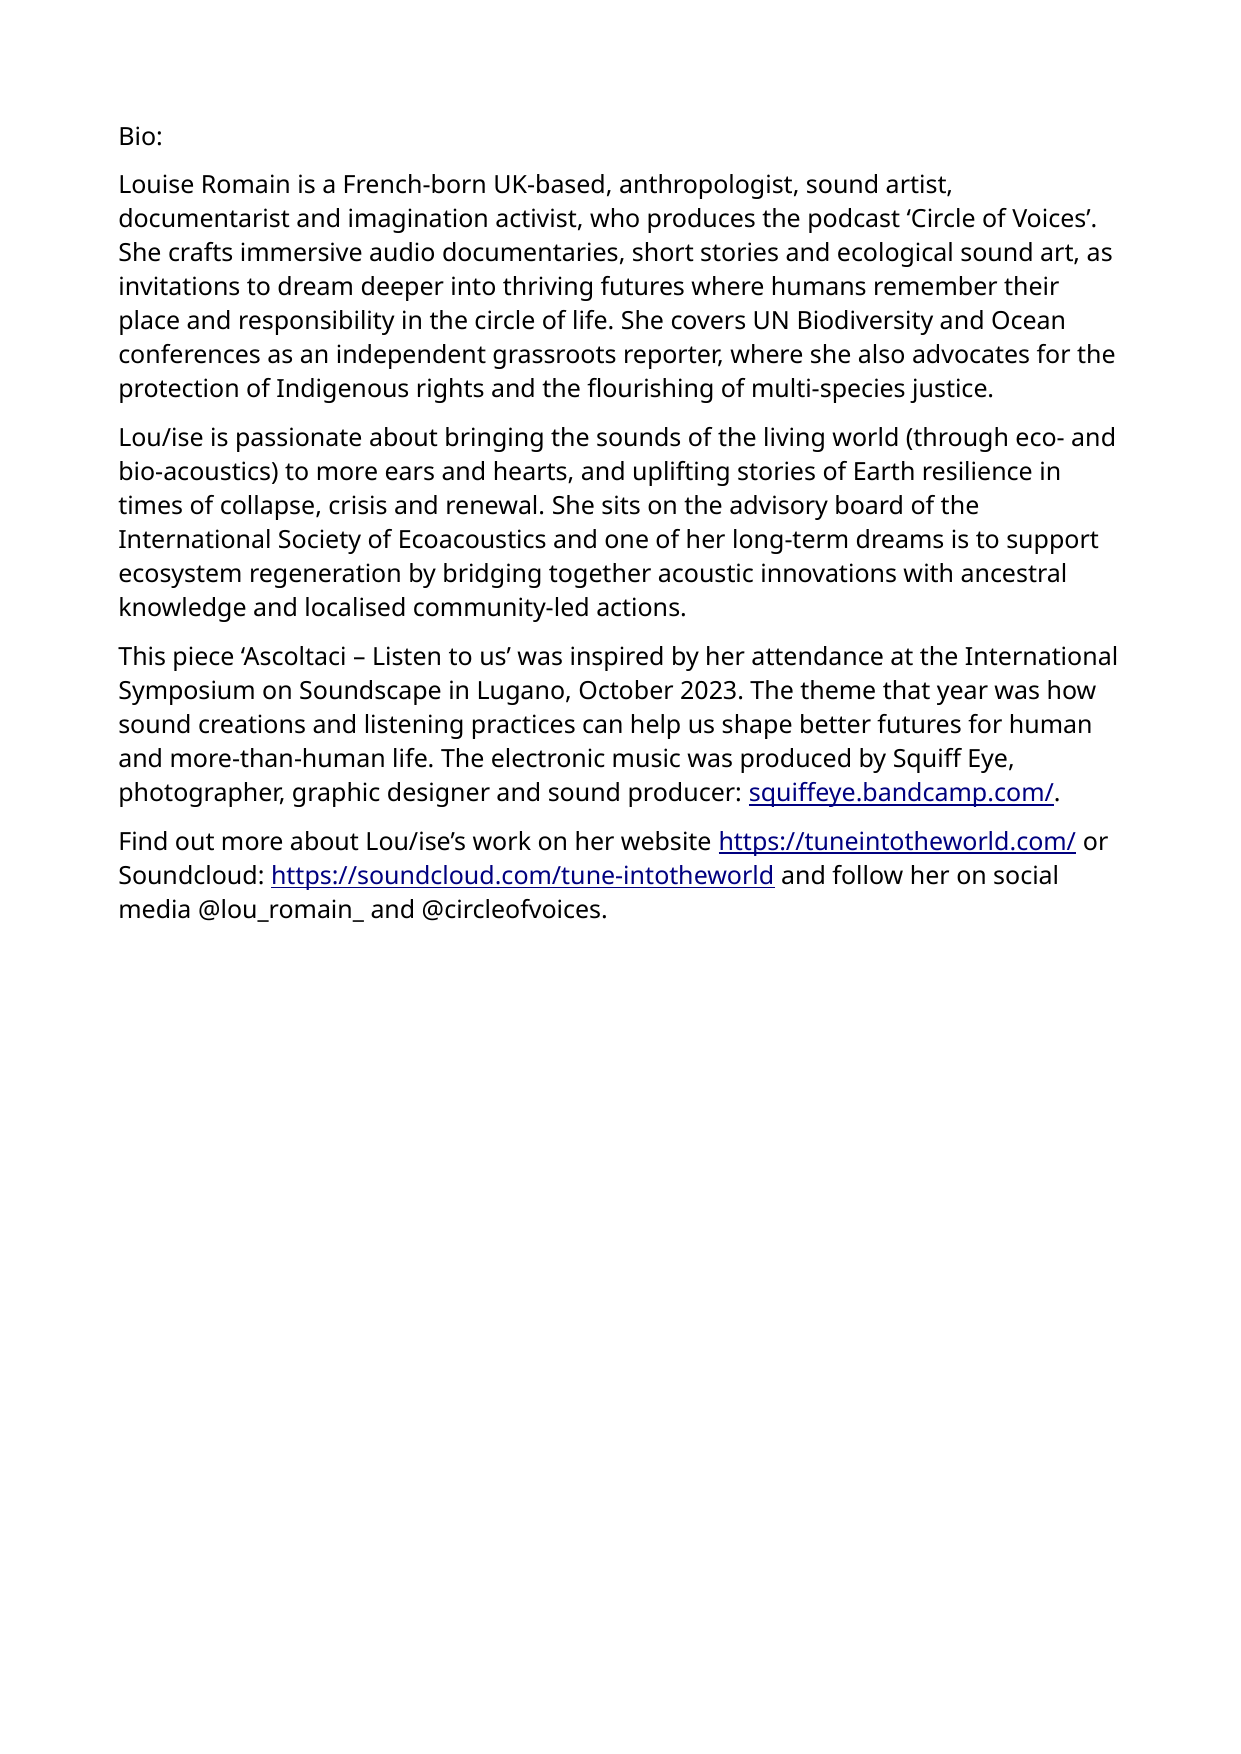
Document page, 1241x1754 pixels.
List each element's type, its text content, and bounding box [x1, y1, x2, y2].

text Lou/ise is passionate about bringing the sounds of the living world (through eco- and bio-acoustics) to more ears and hearts, and uplifting stories of Earth resilience in times of collapse, crisis and renewal. She sits on the advisory board of the International Society of Ecoacoustics and one of her long-term dreams is to support ecosystem regeneration by bridging together acoustic innovations with ancestral knowledge and localised community-led actions. [118, 420, 1122, 624]
text This piece ‘Ascoltaci – Listen to us’ was inspired by her attendance at the International Symposium on Soundscape in Lugano, October 2023. The theme that year was how sound creations and listening practices can help us shape better futures for human and more-than-human life. The electronic music was produced by Squiff Eye, photographer, graphic designer and sound producer: squiffeye.bandcamp.com/. [118, 639, 1122, 809]
text Louise Romain is a French-born UK-based, anthropologist, sound artist, documentarist and imagination activist, who produces the podcast ‘Circle of Voices’. She crafts immersive audio documentaries, short stories and ecological sound art, as invitations to dream deeper into thriving futures where humans remember their place and responsibility in the circle of life. She covers UN Biodiversity and Ocean conferences as an independent grassroots reporter, where she also advocates for the protection of Indigenous rights and the flourishing of multi-species justice. [118, 167, 1122, 405]
text Bio: [118, 118, 1122, 152]
text Find out more about Lou/ise’s work on her website https://tuneintotheworld.com/ or Soundcloud: https://soundcloud.com/tune-intotheworld and follow her on social media @‌lou_romain_ and @‌circleofvoices. [118, 824, 1122, 926]
